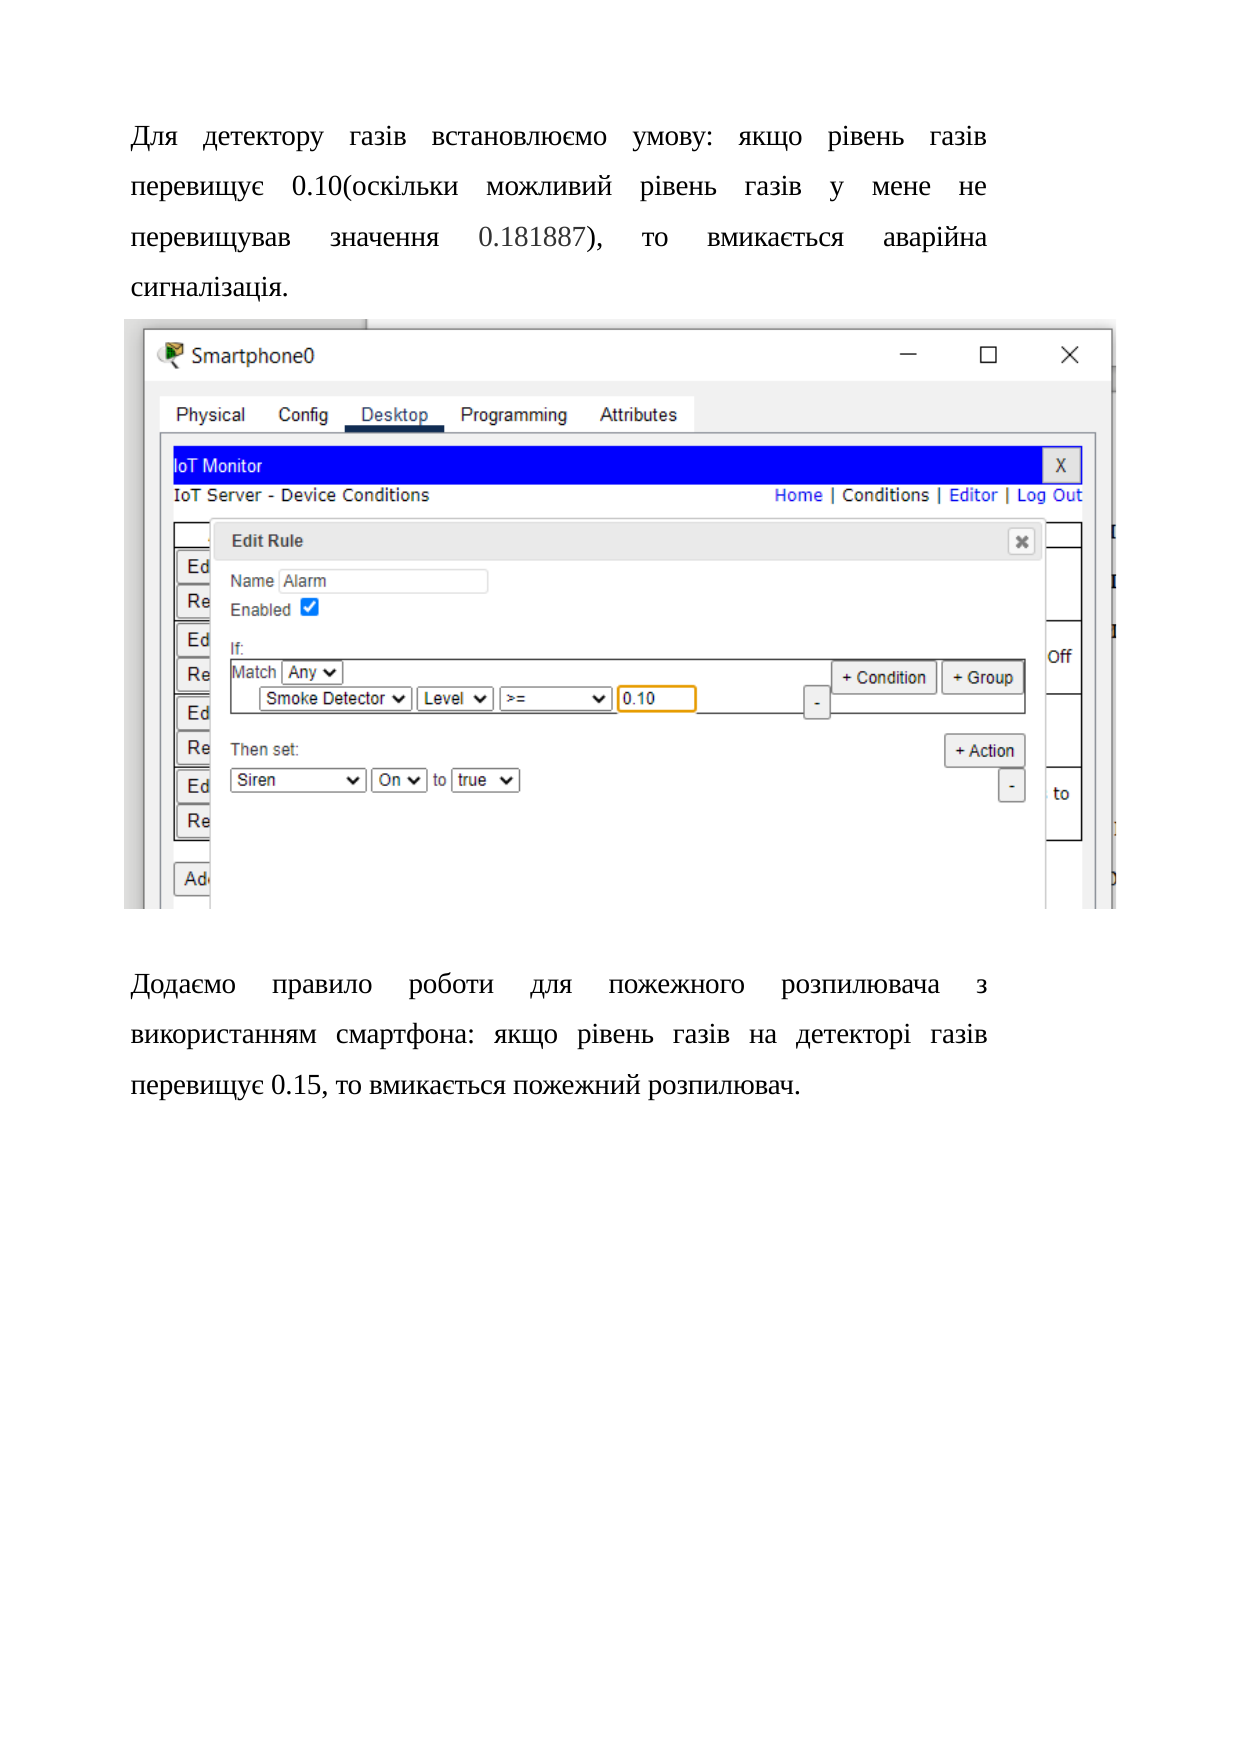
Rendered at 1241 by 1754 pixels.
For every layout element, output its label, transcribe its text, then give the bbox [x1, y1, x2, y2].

list Для детектору газів встановлюємо умову: якщо рівень газів перевищує 0.10(оскільки можливий рівень газів у мене не перевищував значення 0.181887), то вмикається аварійна сигналізація. [130, 118, 987, 303]
picture [124, 319, 1117, 909]
list Додаємо правило роботи для пожежного розпилювача з використанням смартфона: якщо рівень газів на детекторі газів перевищує 0.15, то вмикається пожежний розпилювач. [130, 966, 988, 1100]
